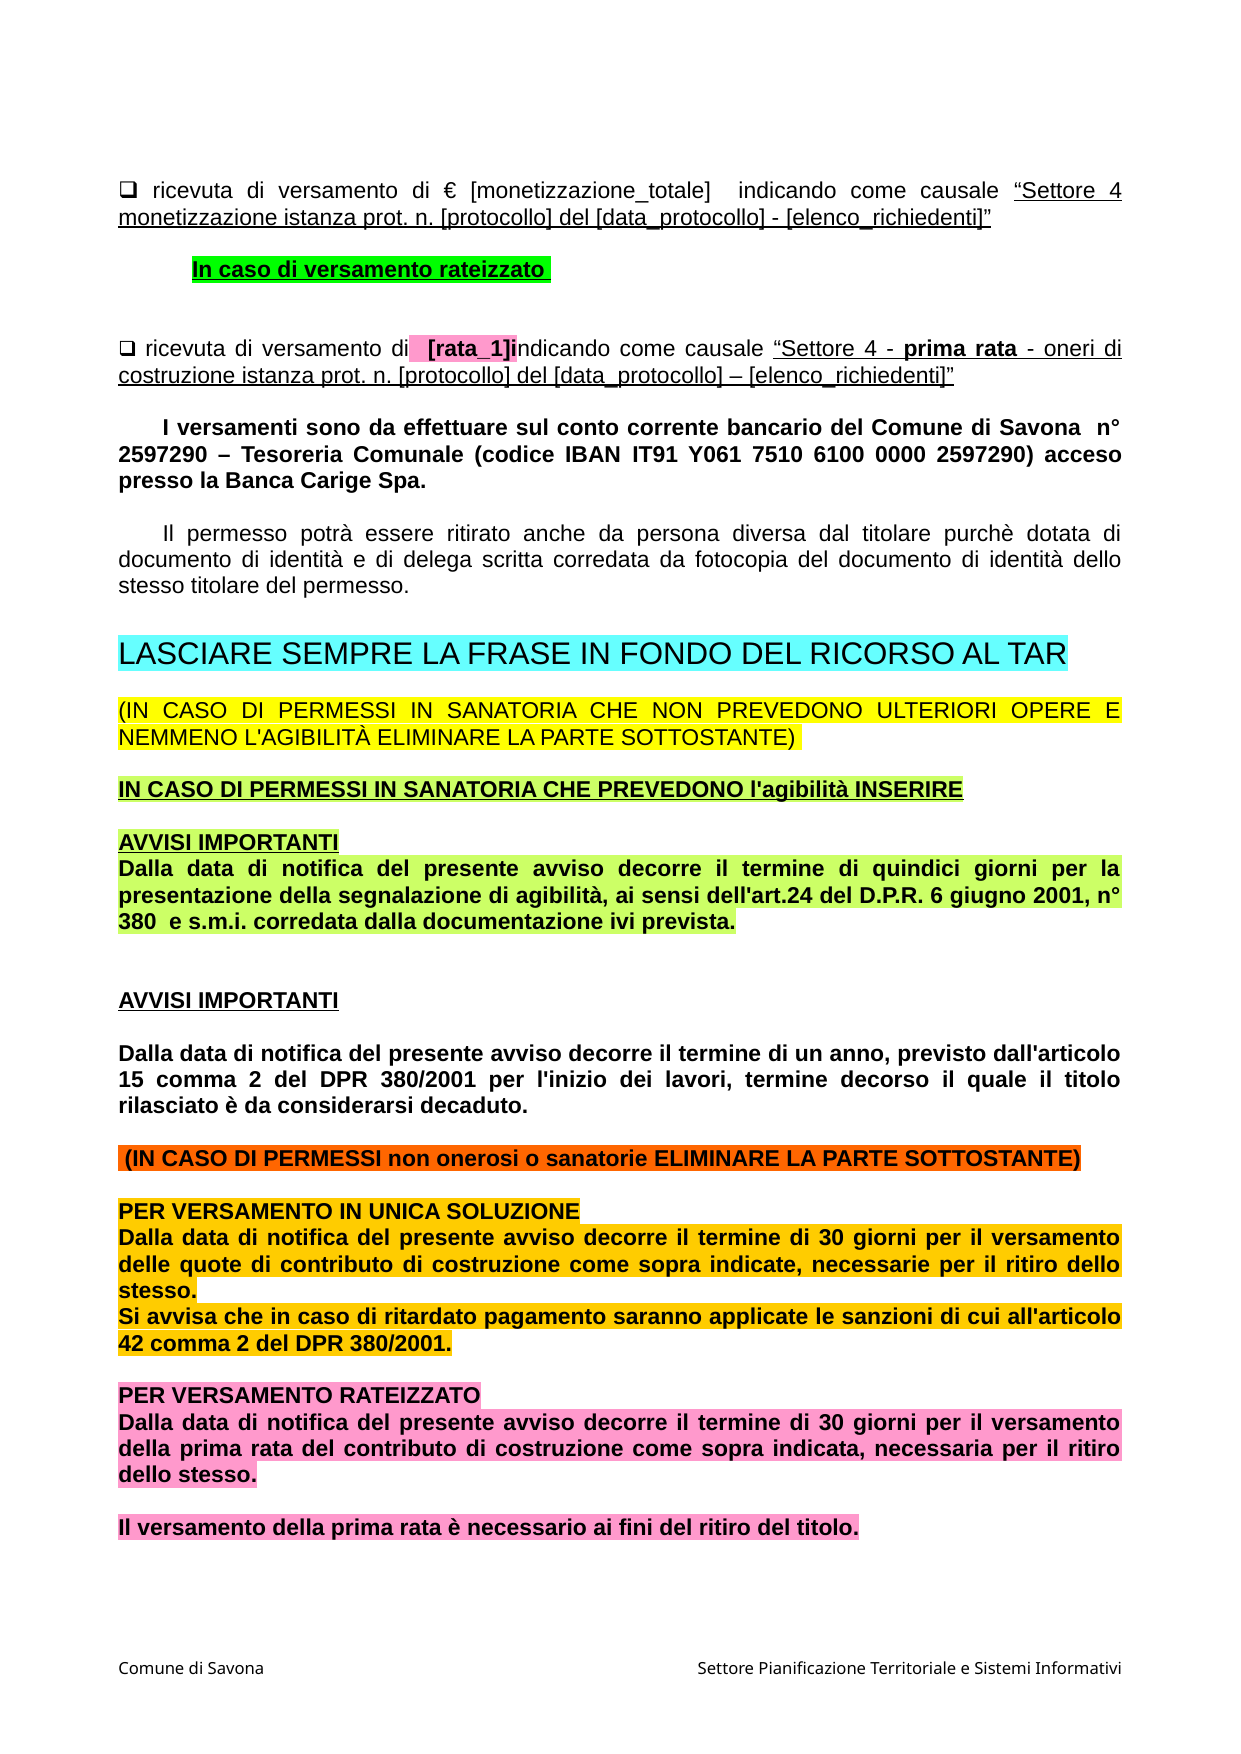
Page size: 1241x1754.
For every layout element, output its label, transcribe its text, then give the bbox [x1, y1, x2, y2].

text (IN CASO DI PERMESSI non onerosi o sanatorie ELIMINARE LA PARTE SOTTOSTANTE) [118, 1145, 1122, 1171]
text PER VERSAMENTO IN UNICA SOLUZIONE [118, 1198, 1122, 1224]
list ricevuta di versamento di € [monetizzazione_totale] indicando come causale “Settore 4 monetizzazione istanza prot. n. [protocollo] del [data_protocollo] - [elenco_richiedenti]” [118, 177, 1122, 230]
text Dalla data di notifica del presente avviso decorre il termine di un anno, previsto dall'articolo 15 comma 2 del DPR 380/2001 per l'inizio dei lavori, termine decorso il quale il titolo rilasciato è da considerarsi decaduto. [118, 1040, 1122, 1119]
text Dalla data di notifica del presente avviso decorre il termine di quindici giorni per la presentazione della segnalazione di agibilità, ai sensi dell'art.24 del D.P.R. 6 giugno 2001, n° 380 e s.m.i. corredata dalla documentazione ivi prevista. [118, 855, 1122, 934]
text I versamenti sono da effettuare sul conto corrente bancario del Comune di Savona n° 2597290 – Tesoreria Comunale (codice IBAN IT91 Y061 7510 6100 0000 2597290) acceso presso la Banca Carige Spa. [118, 414, 1122, 493]
text Il permesso potrà essere ritirato anche da persona diversa dal titolare purchè dotata di documento di identità e di delega scritta corredata da fotocopia del documento di identità dello stesso titolare del permesso. [118, 520, 1122, 599]
text Il versamento della prima rata è necessario ai fini del ritiro del titolo. [118, 1514, 1122, 1540]
text (IN CASO DI PERMESSI IN SANATORIA CHE NON PREVEDONO ULTERIORI OPERE E NEMMENO L'AGIBILITÀ ELIMINARE LA PARTE SOTTOSTANTE) [118, 697, 1122, 750]
text Dalla data di notifica del presente avviso decorre il termine di 30 giorni per il versamento delle quote di contributo di costruzione come sopra indicate, necessarie per il ritiro dello stesso. [118, 1224, 1122, 1303]
text LASCIARE SEMPRE LA FRASE IN FONDO DEL RICORSO AL TAR [118, 635, 1122, 671]
text AVVISI IMPORTANTI [118, 829, 1122, 855]
text IN CASO DI PERMESSI IN SANATORIA CHE PREVEDONO l'agibilità INSERIRE [118, 776, 1122, 802]
text Dalla data di notifica del presente avviso decorre il termine di 30 giorni per il versamento della prima rata del contributo di costruzione come sopra indicata, necessaria per il ritiro dello stesso. [118, 1409, 1122, 1488]
text Si avvisa che in caso di ritardato pagamento saranno applicate le sanzioni di cui all'articolo 42 comma 2 del DPR 380/2001. [118, 1303, 1122, 1356]
list ricevuta di versamento di [rata_1]indicando come causale “Settore 4 - prima rata - oneri di costruzione istanza prot. n. [protocollo] del [data_protocollo] – [elenco_richiedenti]” [118, 335, 1122, 388]
text PER VERSAMENTO RATEIZZATO [118, 1382, 1122, 1409]
text AVVISI IMPORTANTI [118, 987, 1122, 1013]
text In caso di versamento rateizzato [156, 256, 1122, 283]
